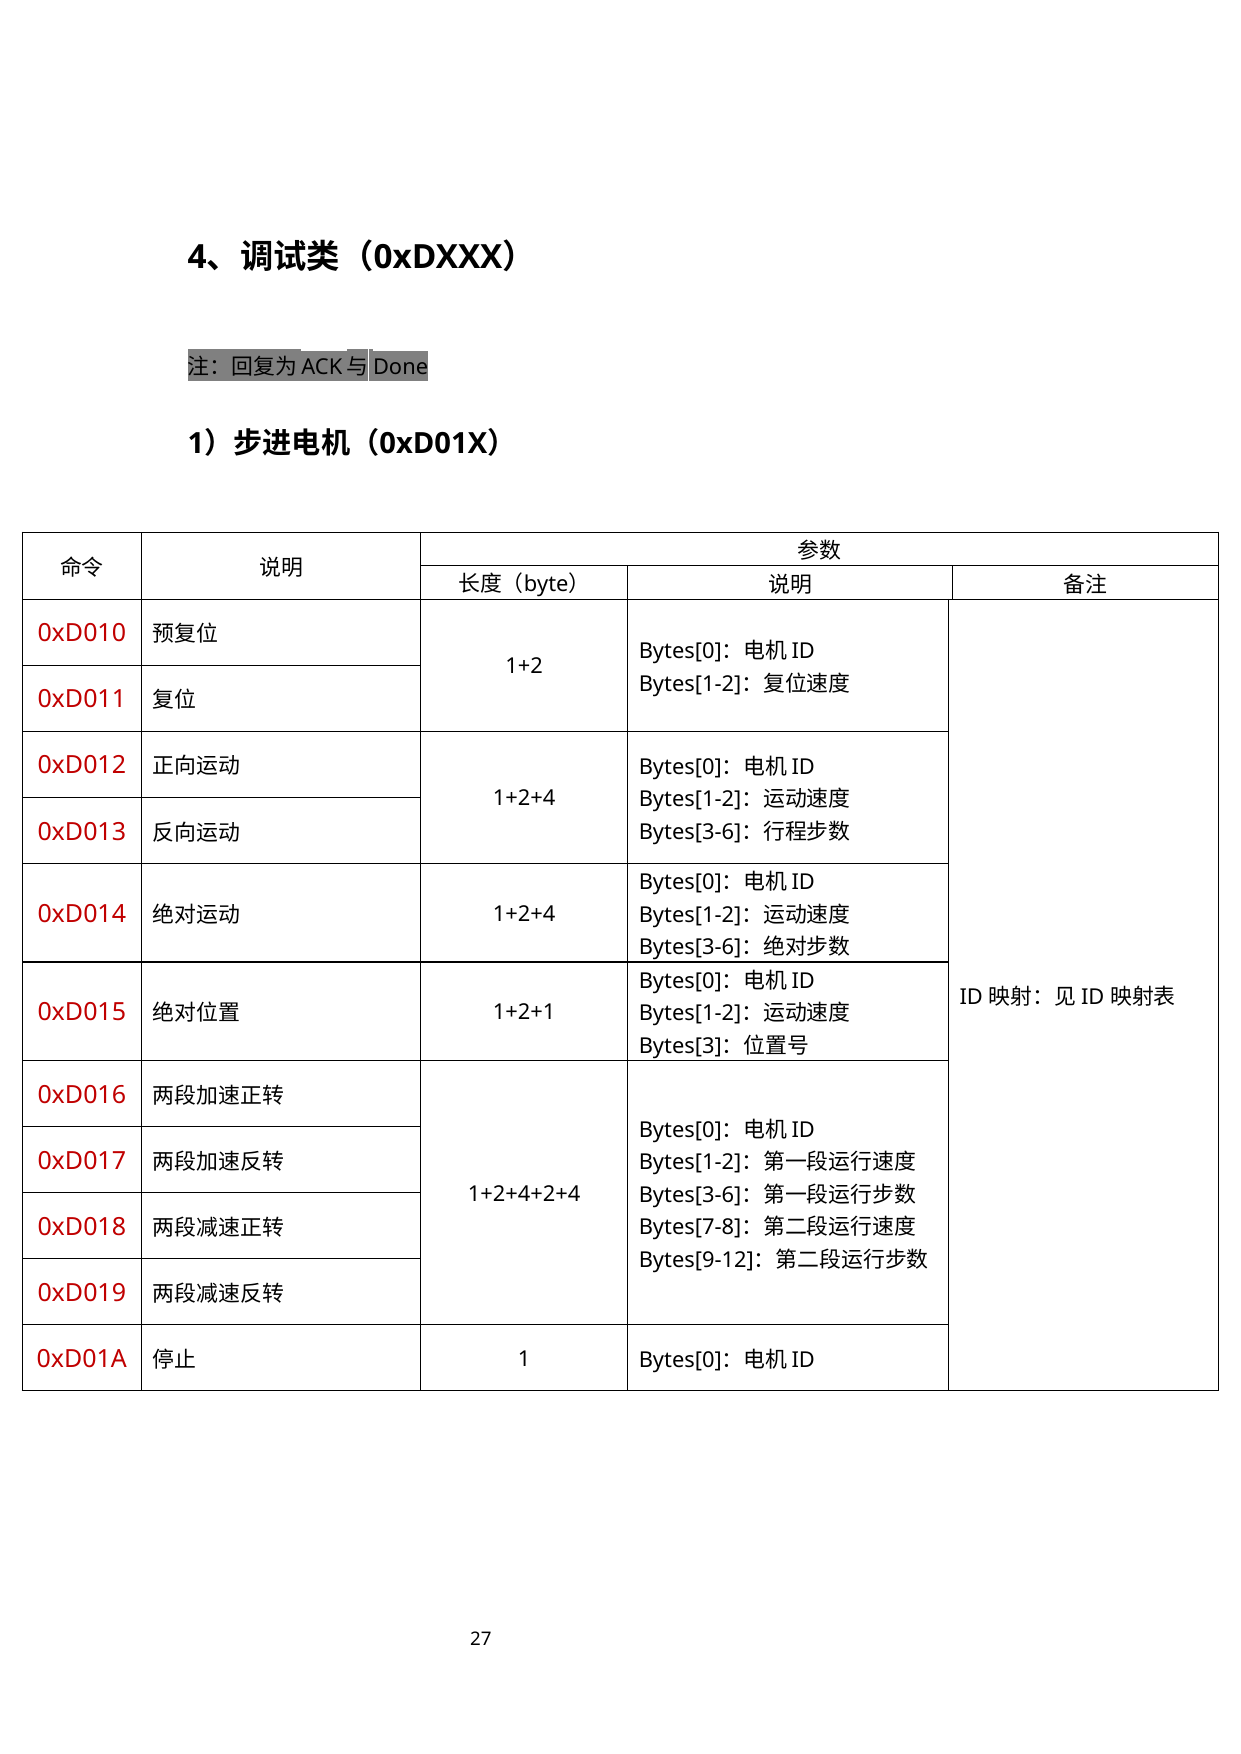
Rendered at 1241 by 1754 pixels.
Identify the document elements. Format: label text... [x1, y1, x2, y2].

table_cell 0xD011 [23, 666, 141, 731]
table_header 命令 [23, 533, 141, 599]
table_cell Bytes[0]：电机ID Bytes[1-2]：复位速度 [628, 600, 948, 731]
table_cell Bytes[0]：电机ID Bytes[1-2]：运动速度 Bytes[3-6]：绝对步数 [628, 864, 948, 961]
table_header 参数 [421, 533, 1218, 565]
table_cell ID 映射：见 ID 映射表 [949, 600, 1218, 1390]
table_cell Bytes[0]：电机ID Bytes[1-2]：运动速度 Bytes[3]：位置号 [628, 963, 948, 1060]
table_cell 0xD010 [23, 600, 141, 665]
table_cell 1+2+1 [421, 963, 627, 1060]
table_cell 说明 [628, 566, 952, 599]
text 注：回复为ACK与Done [187, 349, 1053, 381]
table_cell 两段加速正转 [142, 1061, 420, 1126]
table_cell 复位 [142, 666, 420, 731]
table_cell 0xD01A [23, 1325, 141, 1390]
table_cell 绝对位置 [142, 963, 420, 1060]
table_cell 反向运动 [142, 798, 420, 863]
table_cell 0xD013 [23, 798, 141, 863]
table_cell 0xD014 [23, 864, 141, 961]
subtitle 4、调试类（0xDXXX） [187, 222, 1053, 287]
table_cell 1+2+4 [421, 864, 627, 961]
table_cell 0xD016 [23, 1061, 141, 1126]
table_header 说明 [142, 533, 420, 599]
table_cell 停止 [142, 1325, 420, 1390]
table_cell 长度（byte） [421, 566, 627, 599]
table_cell 绝对运动 [142, 864, 420, 961]
table_cell 两段减速反转 [142, 1259, 420, 1324]
table_cell Bytes[0]：电机ID [628, 1325, 948, 1390]
table_cell Bytes[0]：电机ID Bytes[1-2]：运动速度 Bytes[3-6]：行程步数 [628, 732, 948, 863]
table_cell 两段减速正转 [142, 1193, 420, 1258]
table_cell 0xD015 [23, 963, 141, 1060]
table_cell Bytes[0]：电机ID Bytes[1-2]：第一段运行速度 Bytes[3-6]：第一段运行步数 Bytes[7-8]：第二段运行速度 Bytes[9-12]：第二段运行步数 [628, 1061, 948, 1324]
table_cell 1+2+4 [421, 732, 627, 863]
table_cell 正向运动 [142, 732, 420, 797]
subtitle 1）步进电机（0xD01X） [187, 408, 1053, 473]
table_cell 备注 [953, 566, 1218, 599]
table_cell 两段加速反转 [142, 1127, 420, 1192]
table_cell 0xD018 [23, 1193, 141, 1258]
table_cell 1+2+4+2+4 [421, 1061, 627, 1324]
table_cell 1 [421, 1325, 627, 1390]
table_cell 1+2 [421, 600, 627, 731]
table_cell 0xD017 [23, 1127, 141, 1192]
table_cell 预复位 [142, 600, 420, 665]
table_cell 0xD019 [23, 1259, 141, 1324]
table_cell 0xD012 [23, 732, 141, 797]
